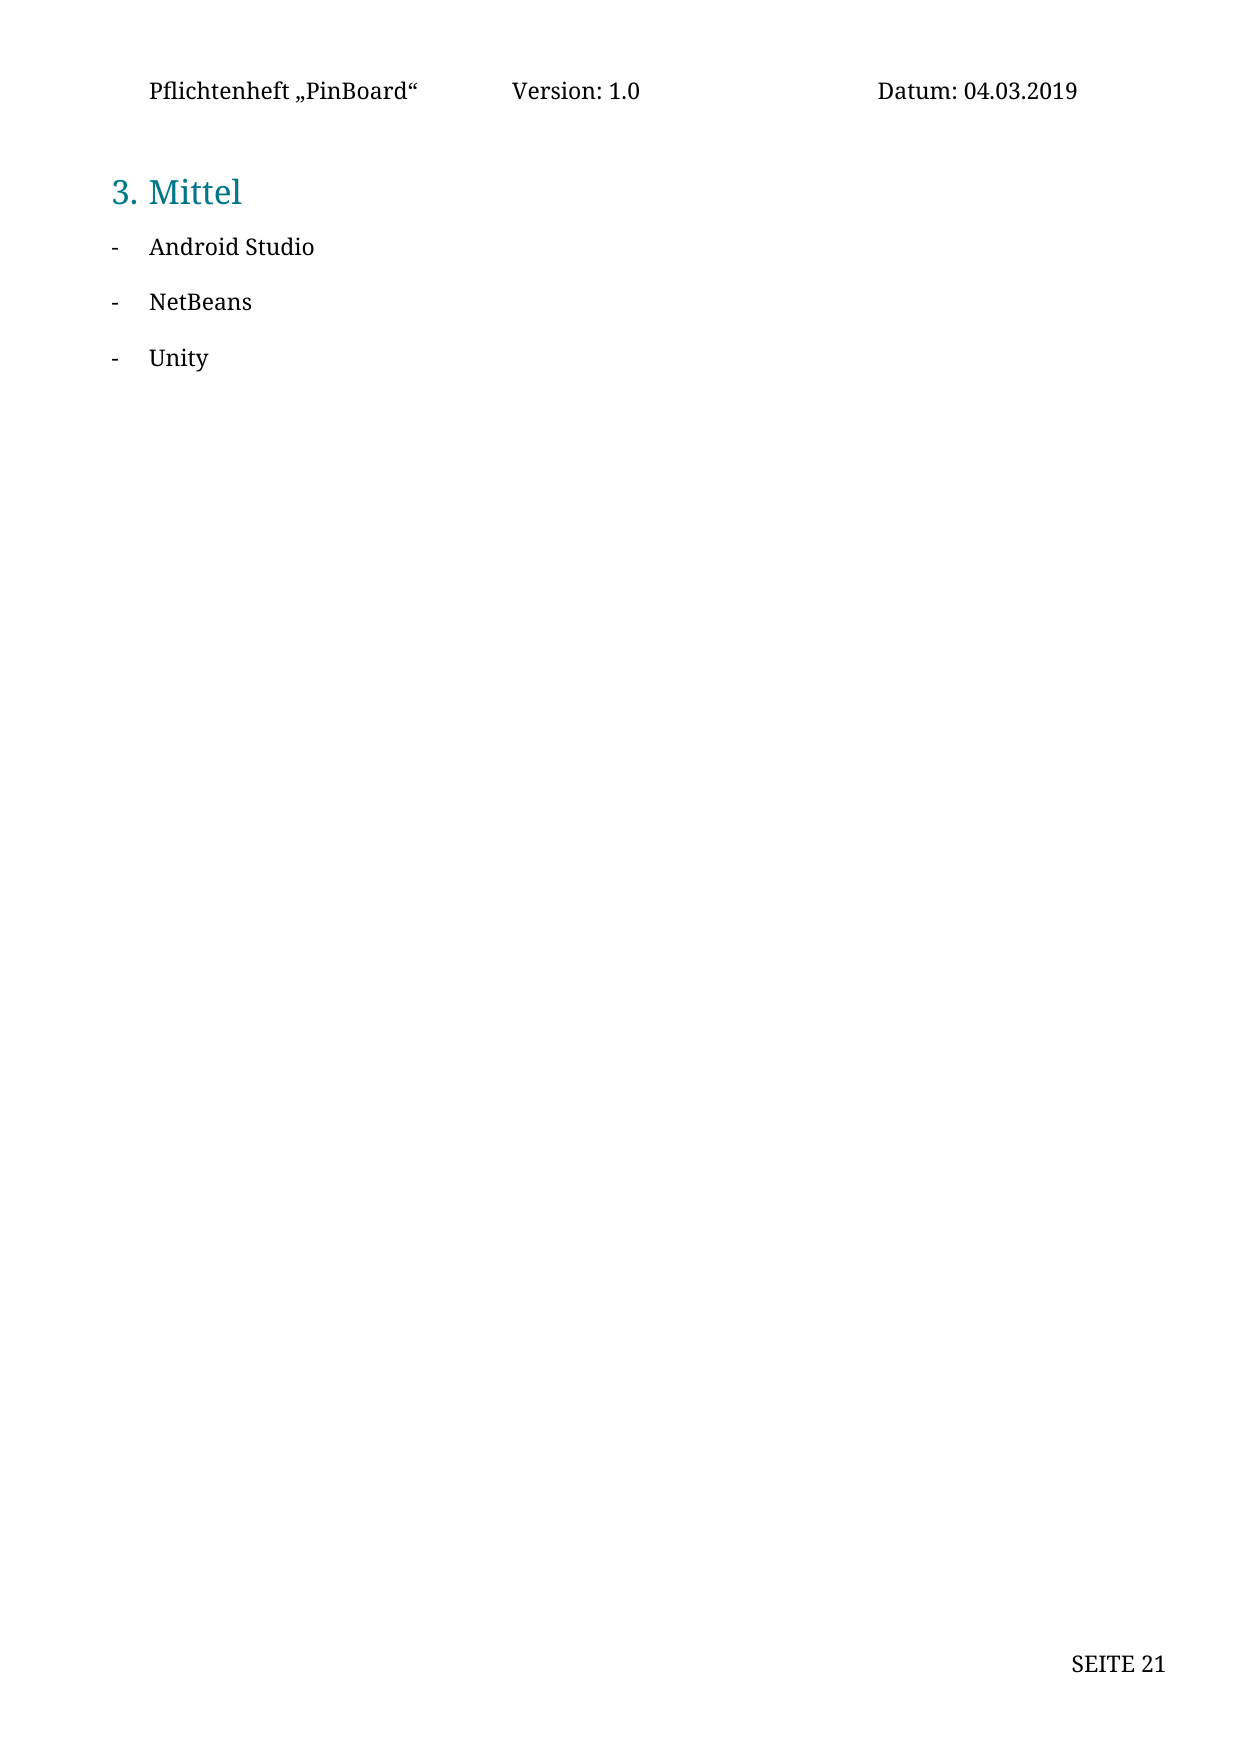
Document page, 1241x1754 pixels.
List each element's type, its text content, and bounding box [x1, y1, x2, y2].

subtitle Mittel [111, 169, 1166, 214]
list Android Studio [111, 231, 1166, 262]
list Unity [111, 342, 1166, 373]
list NetBeans [111, 286, 1166, 318]
